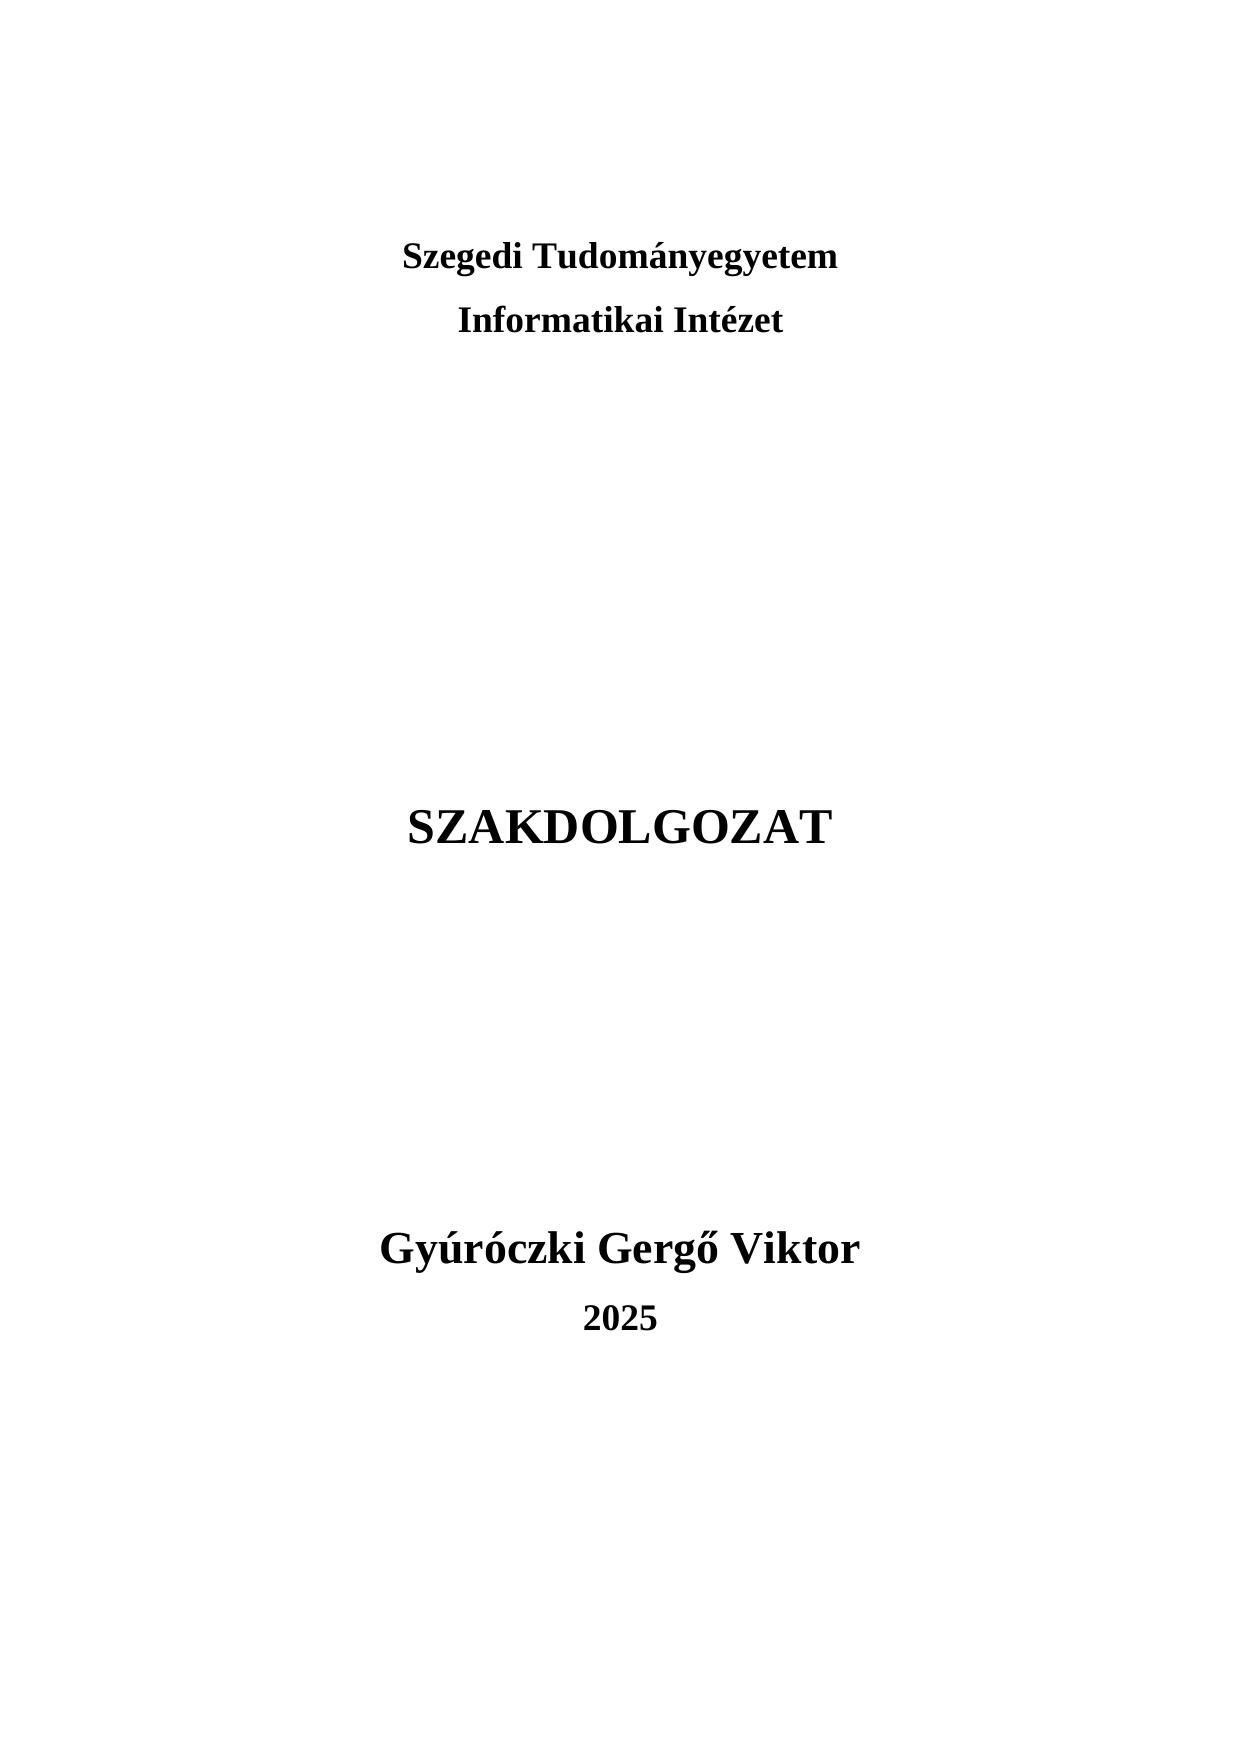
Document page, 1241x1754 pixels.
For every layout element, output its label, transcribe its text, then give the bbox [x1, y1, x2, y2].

text Informatikai Intézet [148, 298, 1093, 341]
text SZAKDOLGOZAT [148, 797, 1093, 854]
text Szegedi Tudományegyetem [148, 233, 1093, 276]
text Gyúróczki Gergő Viktor 2025 [148, 1221, 1093, 1338]
